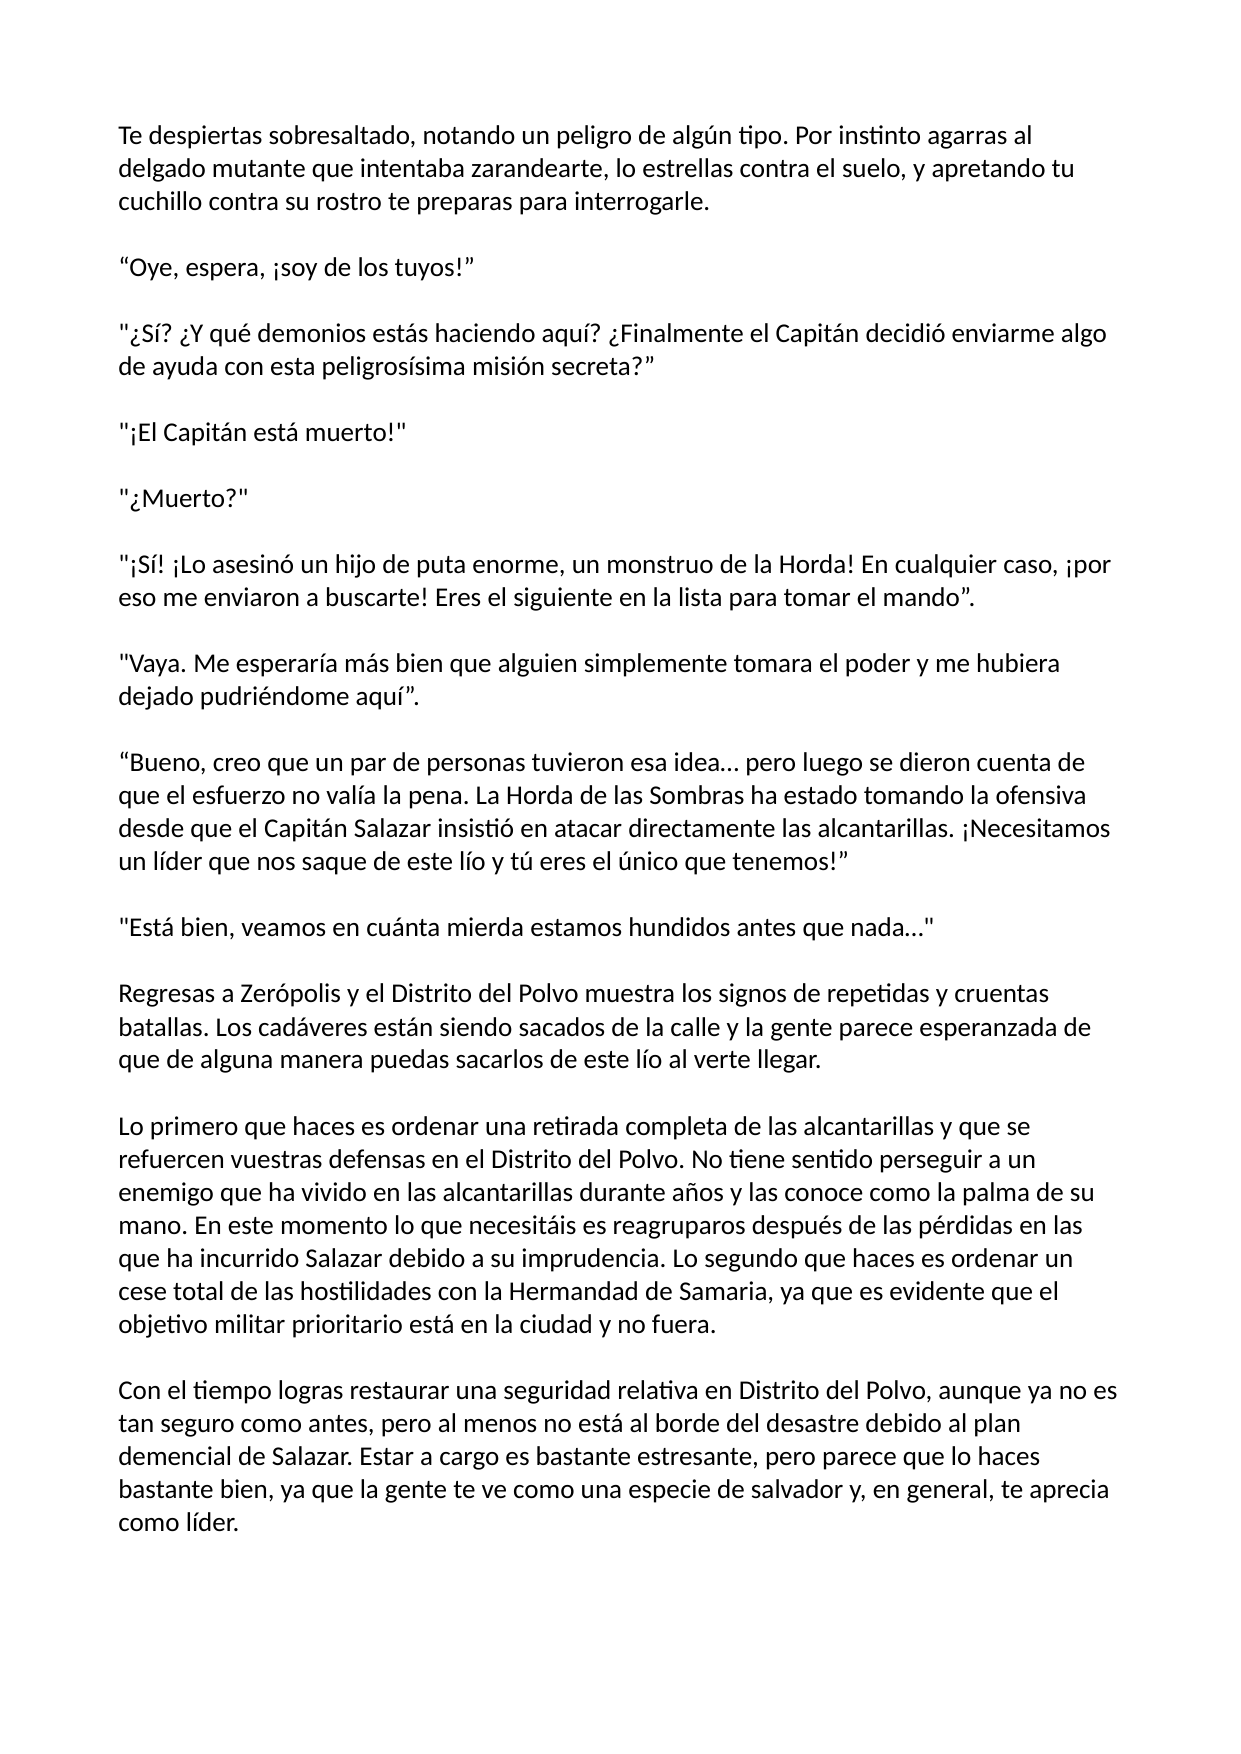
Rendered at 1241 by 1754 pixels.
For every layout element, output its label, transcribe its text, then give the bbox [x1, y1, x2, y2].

text "Está bien, veamos en cuánta mierda estamos hundidos antes que nada…" [118, 911, 1122, 944]
text Lo primero que haces es ordenar una retirada completa de las alcantarillas y que se refuercen vuestras defensas en el Distrito del Polvo. No tiene sentido perseguir a un enemigo que ha vivido en las alcantarillas durante años y las conoce como la palma de su mano. En este momento lo que necesitáis es reagruparos después de las pérdidas en las que ha incurrido Salazar debido a su imprudencia. Lo segundo que haces es ordenar un cese total de las hostilidades con la Hermandad de Samaria, ya que es evidente que el objetivo militar prioritario está en la ciudad y no fuera. [118, 1109, 1122, 1340]
text "Vaya. Me esperaría más bien que alguien simplemente tomara el poder y me hubiera dejado pudriéndome aquí”. [118, 646, 1122, 712]
text Con el tiempo logras restaurar una seguridad relativa en Distrito del Polvo, aunque ya no es tan seguro como antes, pero al menos no está al borde del desastre debido al plan demencial de Salazar. Estar a cargo es bastante estresante, pero parece que lo haces bastante bien, ya que la gente te ve como una especie de salvador y, en general, te aprecia como líder. [118, 1373, 1122, 1538]
text Te despiertas sobresaltado, notando un peligro de algún tipo. Por instinto agarras al delgado mutante que intentaba zarandearte, lo estrellas contra el suelo, y apretando tu cuchillo contra su rostro te preparas para interrogarle. [118, 118, 1122, 217]
text “Oye, espera, ¡soy de los tuyos!” [118, 250, 1122, 283]
text “Bueno, creo que un par de personas tuvieron esa idea… pero luego se dieron cuenta de que el esfuerzo no valía la pena. La Horda de las Sombras ha estado tomando la ofensiva desde que el Capitán Salazar insistió en atacar directamente las alcantarillas. ¡Necesitamos un líder que nos saque de este lío y tú eres el único que tenemos!” [118, 746, 1122, 878]
text Regresas a Zerópolis y el Distrito del Polvo muestra los signos de repetidas y cruentas batallas. Los cadáveres están siendo sacados de la calle y la gente parece esperanzada de que de alguna manera puedas sacarlos de este lío al verte llegar. [118, 977, 1122, 1076]
text "¡Sí! ¡Lo asesinó un hijo de puta enorme, un monstruo de la Horda! En cualquier caso, ¡por eso me enviaron a buscarte! Eres el siguiente en la lista para tomar el mando”. [118, 547, 1122, 613]
text "¡El Capitán está muerto!" [118, 415, 1122, 448]
text "¿Muerto?" [118, 481, 1122, 514]
text "¿Sí? ¿Y qué demonios estás haciendo aquí? ¿Finalmente el Capitán decidió enviarme algo de ayuda con esta peligrosísima misión secreta?” [118, 316, 1122, 382]
